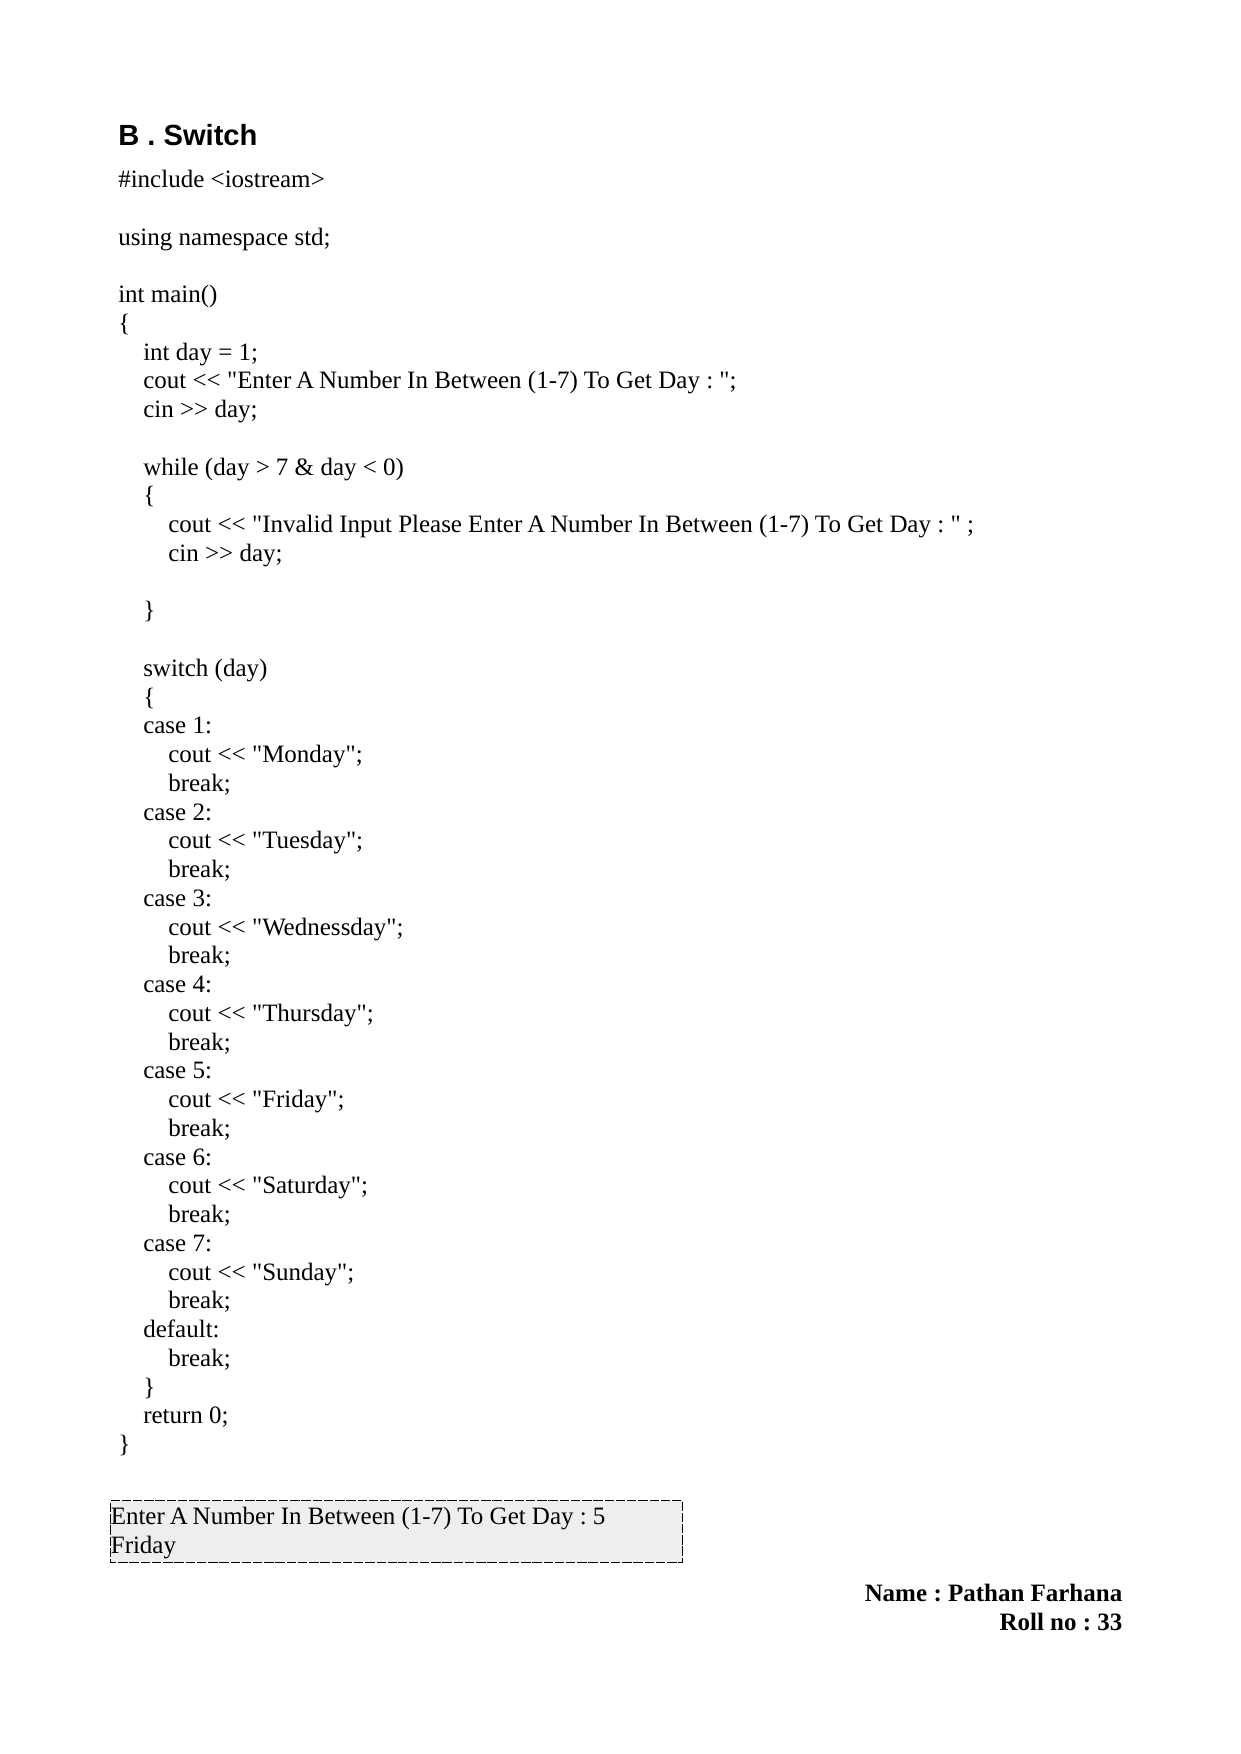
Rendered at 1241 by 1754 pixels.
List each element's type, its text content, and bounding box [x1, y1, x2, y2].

text break; [118, 940, 1122, 969]
text break; [118, 854, 1122, 883]
text case 6: [118, 1142, 1122, 1170]
text { [118, 682, 1122, 710]
text cout << "Tuesday"; [118, 825, 1122, 854]
text break; [118, 1343, 1122, 1372]
text break; [118, 1113, 1122, 1142]
text cout << "Sunday"; [118, 1257, 1122, 1285]
text case 4: [118, 969, 1122, 998]
text #include <iostream> [118, 164, 1122, 193]
text case 3: [118, 883, 1122, 912]
text } [118, 595, 1122, 624]
text cout << "Monday"; [118, 739, 1122, 768]
text case 7: [118, 1228, 1122, 1257]
text case 5: [118, 1055, 1122, 1084]
text break; [118, 1285, 1122, 1314]
text return 0; [118, 1400, 1122, 1429]
subtitle B . Switch [118, 118, 1122, 152]
text cout << "Invalid Input Please Enter A Number In Between (1-7) To Get Day : " ; [118, 509, 1122, 538]
text default: [118, 1314, 1122, 1343]
text { [118, 308, 1122, 337]
text break; [118, 1027, 1122, 1055]
text { [118, 480, 1122, 509]
text case 2: [118, 797, 1122, 825]
text cin >> day; [118, 538, 1122, 567]
text cout << "Friday"; [118, 1084, 1122, 1113]
text } [118, 1429, 1122, 1458]
text switch (day) [118, 653, 1122, 682]
text int main() [118, 279, 1122, 308]
text case 1: [118, 710, 1122, 739]
text break; [118, 1199, 1122, 1228]
text while (day > 7 & day < 0) [118, 452, 1122, 480]
text using namespace std; [118, 222, 1122, 250]
text cout << "Thursday"; [118, 998, 1122, 1027]
text cout << "Saturday"; [118, 1170, 1122, 1199]
text cout << "Enter A Number In Between (1-7) To Get Day : "; [118, 365, 1122, 394]
text } [118, 1372, 1122, 1400]
text cin >> day; [118, 394, 1122, 423]
text break; [118, 768, 1122, 797]
text cout << "Wednessday"; [118, 912, 1122, 940]
text int day = 1; [118, 337, 1122, 365]
